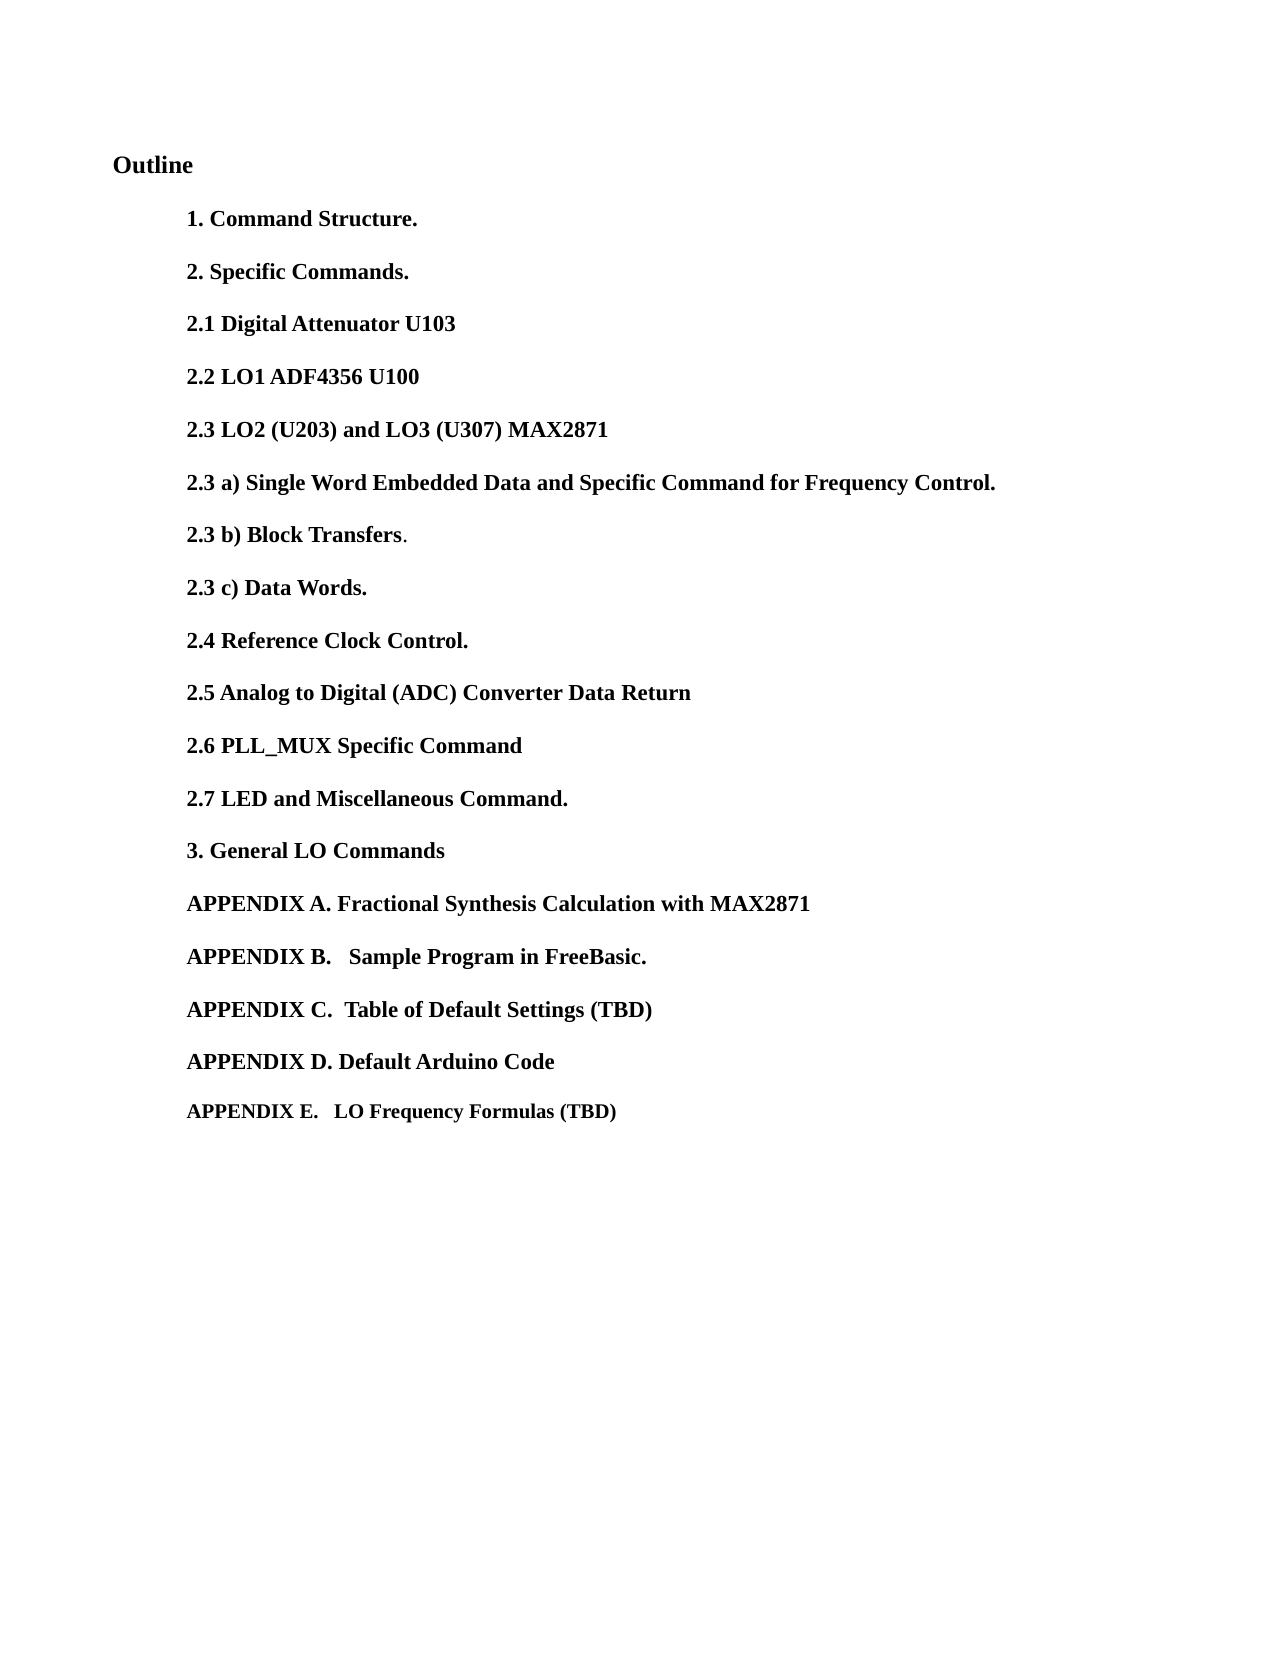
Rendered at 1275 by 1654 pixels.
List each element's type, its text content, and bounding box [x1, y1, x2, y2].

text Outline [112, 150, 1162, 179]
text 2.3 a) Single Word Embedded Data and Specific Command for Frequency Control. [186, 469, 1162, 495]
text APPENDIX C. Table of Default Settings (TBD) [186, 996, 1162, 1022]
text APPENDIX D. Default Arduino Code [186, 1048, 1162, 1075]
text 2.4 Reference Clock Control. [186, 627, 1162, 653]
text APPENDIX B. Sample Program in FreeBasic. [186, 943, 1162, 969]
text 2.1 Digital Attenuator U103 [186, 311, 1162, 337]
text APPENDIX A. Fractional Synthesis Calculation with MAX2871 [186, 890, 1162, 917]
text 2.5 Analog to Digital (ADC) Converter Data Return [186, 679, 1162, 706]
text 2.3 c) Data Words. [186, 574, 1162, 600]
text 2.3 b) Block Transfers. [186, 521, 1162, 548]
text 2. Specific Commands. [186, 258, 1162, 284]
text 2.2 LO1 ADF4356 U100 [186, 363, 1162, 389]
text 2.7 LED and Miscellaneous Command. [186, 785, 1162, 811]
text 2.6 PLL_MUX Specific Command [186, 732, 1162, 758]
text 3. General LO Commands [186, 838, 1162, 864]
text APPENDIX E. LO Frequency Formulas (TBD) [186, 1099, 1162, 1123]
text 2.3 LO2 (U203) and LO3 (U307) MAX2871 [186, 416, 1162, 442]
text 1. Command Structure. [186, 205, 1162, 231]
